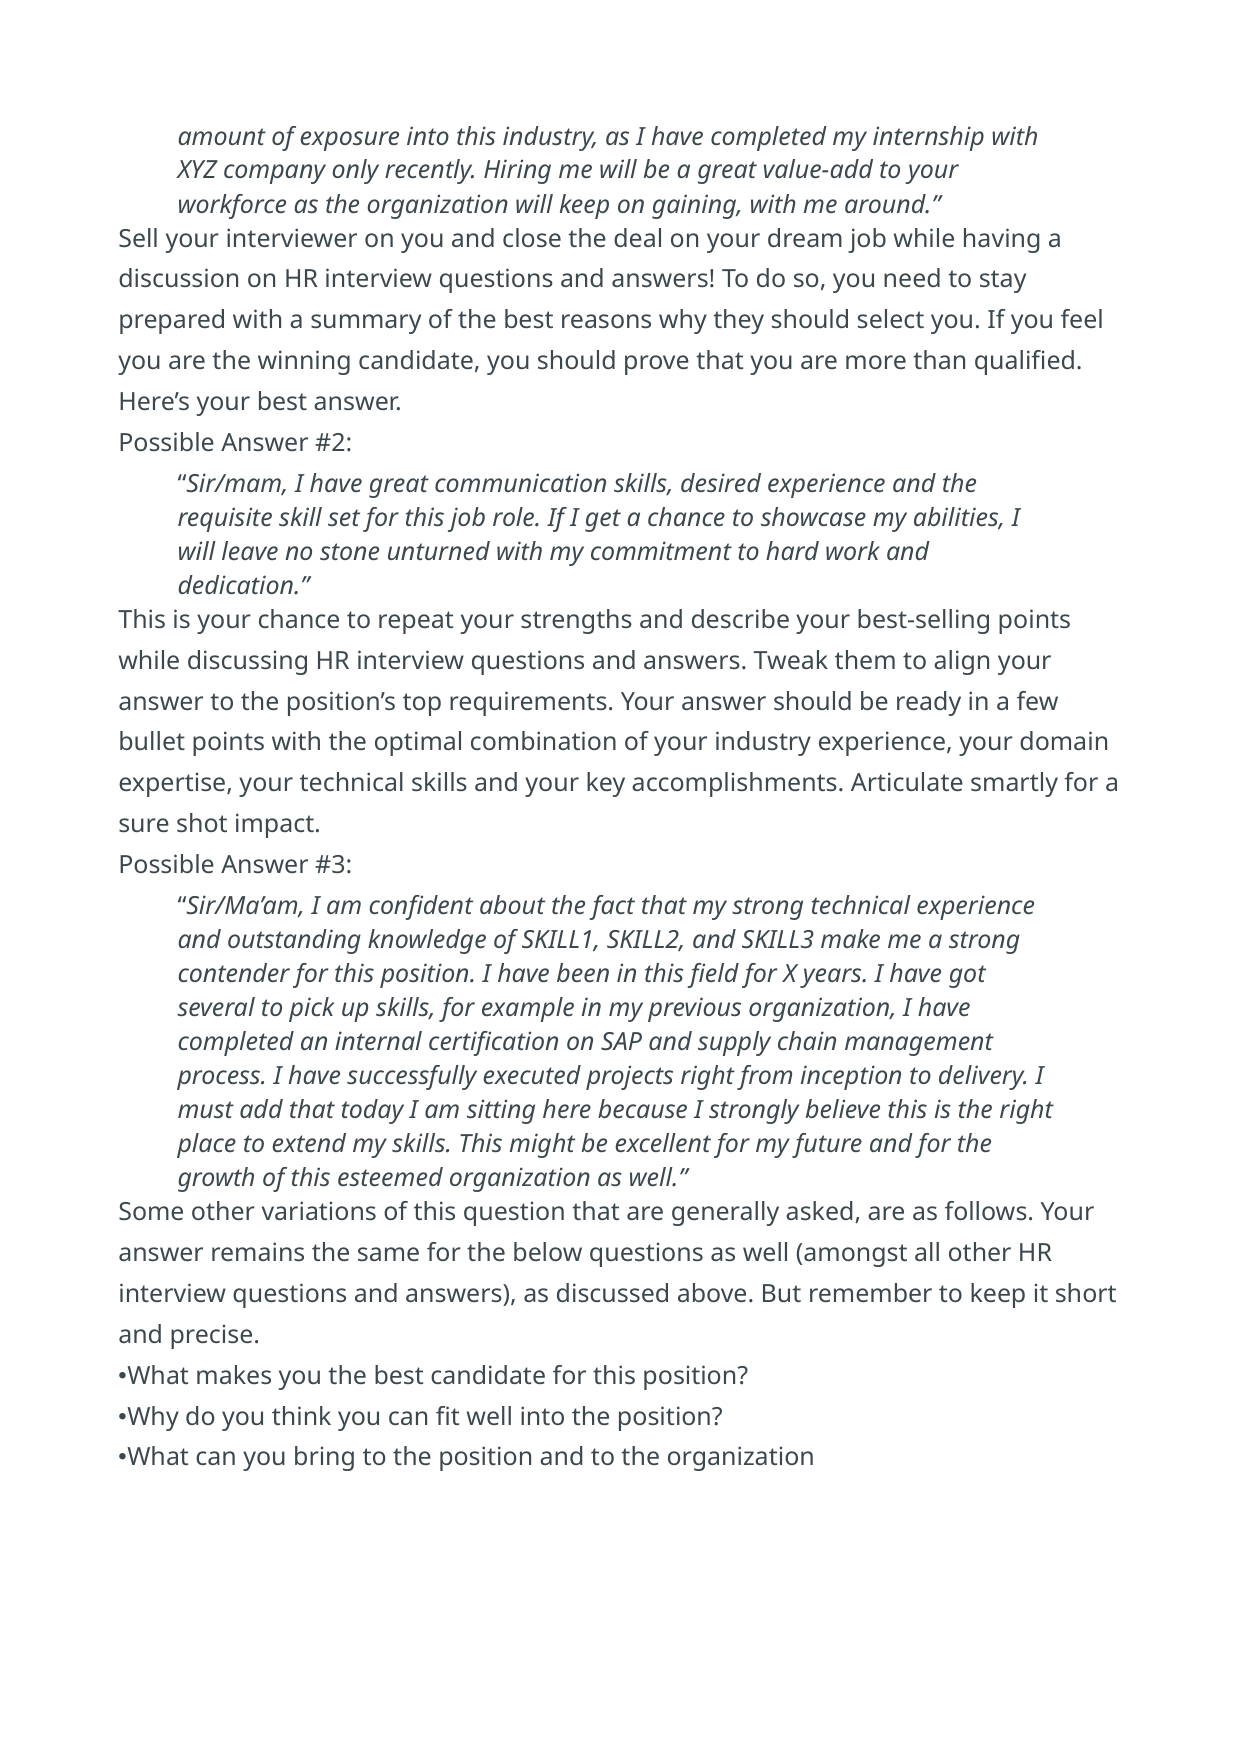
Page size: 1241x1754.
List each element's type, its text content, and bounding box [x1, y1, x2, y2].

text This is your chance to repeat your strengths and describe your best-selling points while discussing HR interview questions and answers. Tweak them to align your answer to the position’s top requirements. Your answer should be ready in a few bullet points with the optimal combination of your industry experience, your domain expertise, your technical skills and your key accomplishments. Articulate smartly for a sure shot impact. [118, 602, 1122, 840]
text Some other variations of this question that are generally asked, are as follows. Your answer remains the same for the below questions as well (amongst all other HR interview questions and answers), as discussed above. But remember to keep it short and precise. [118, 1194, 1122, 1351]
text “Sir/Ma’am, I am confident about the fact that my strong technical experience and outstanding knowledge of SKILL1, SKILL2, and SKILL3 make me a strong contender for this position. I have been in this field for X years. I have got several to pick up skills, for example in my previous organization, I have completed an internal certification on SAP and supply chain management process. I have successfully executed projects right from inception to delivery. I must add that today I am sitting here because I strongly believe this is the right place to extend my skills. This might be excellent for my future and for the growth of this esteemed organization as well.” [177, 887, 1063, 1194]
list What can you bring to the position and to the organization [118, 1439, 1122, 1473]
text amount of exposure into this industry, as I have completed my internship with XYZ company only recently. Hiring me will be a great value-add to your workforce as the organization will keep on gaining, with me around.” [177, 118, 1063, 220]
text Possible Answer #2: [118, 424, 1122, 458]
list What makes you the best candidate for this position? [118, 1357, 1122, 1391]
text “Sir/mam, I have great communication skills, desired experience and the requisite skill set for this job role. If I get a chance to showcase my abilities, I will leave no stone unturned with my commitment to hard work and dedication.” [177, 465, 1063, 602]
list Why do you think you can fit well into the position? [118, 1398, 1122, 1432]
text Possible Answer #3: [118, 847, 1122, 881]
text Sell your interviewer on you and close the deal on your dream job while having a discussion on HR interview questions and answers! To do so, you need to stay prepared with a summary of the best reasons why they should select you. If you feel you are the winning candidate, you should prove that you are more than qualified. Here’s your best answer. [118, 220, 1122, 418]
